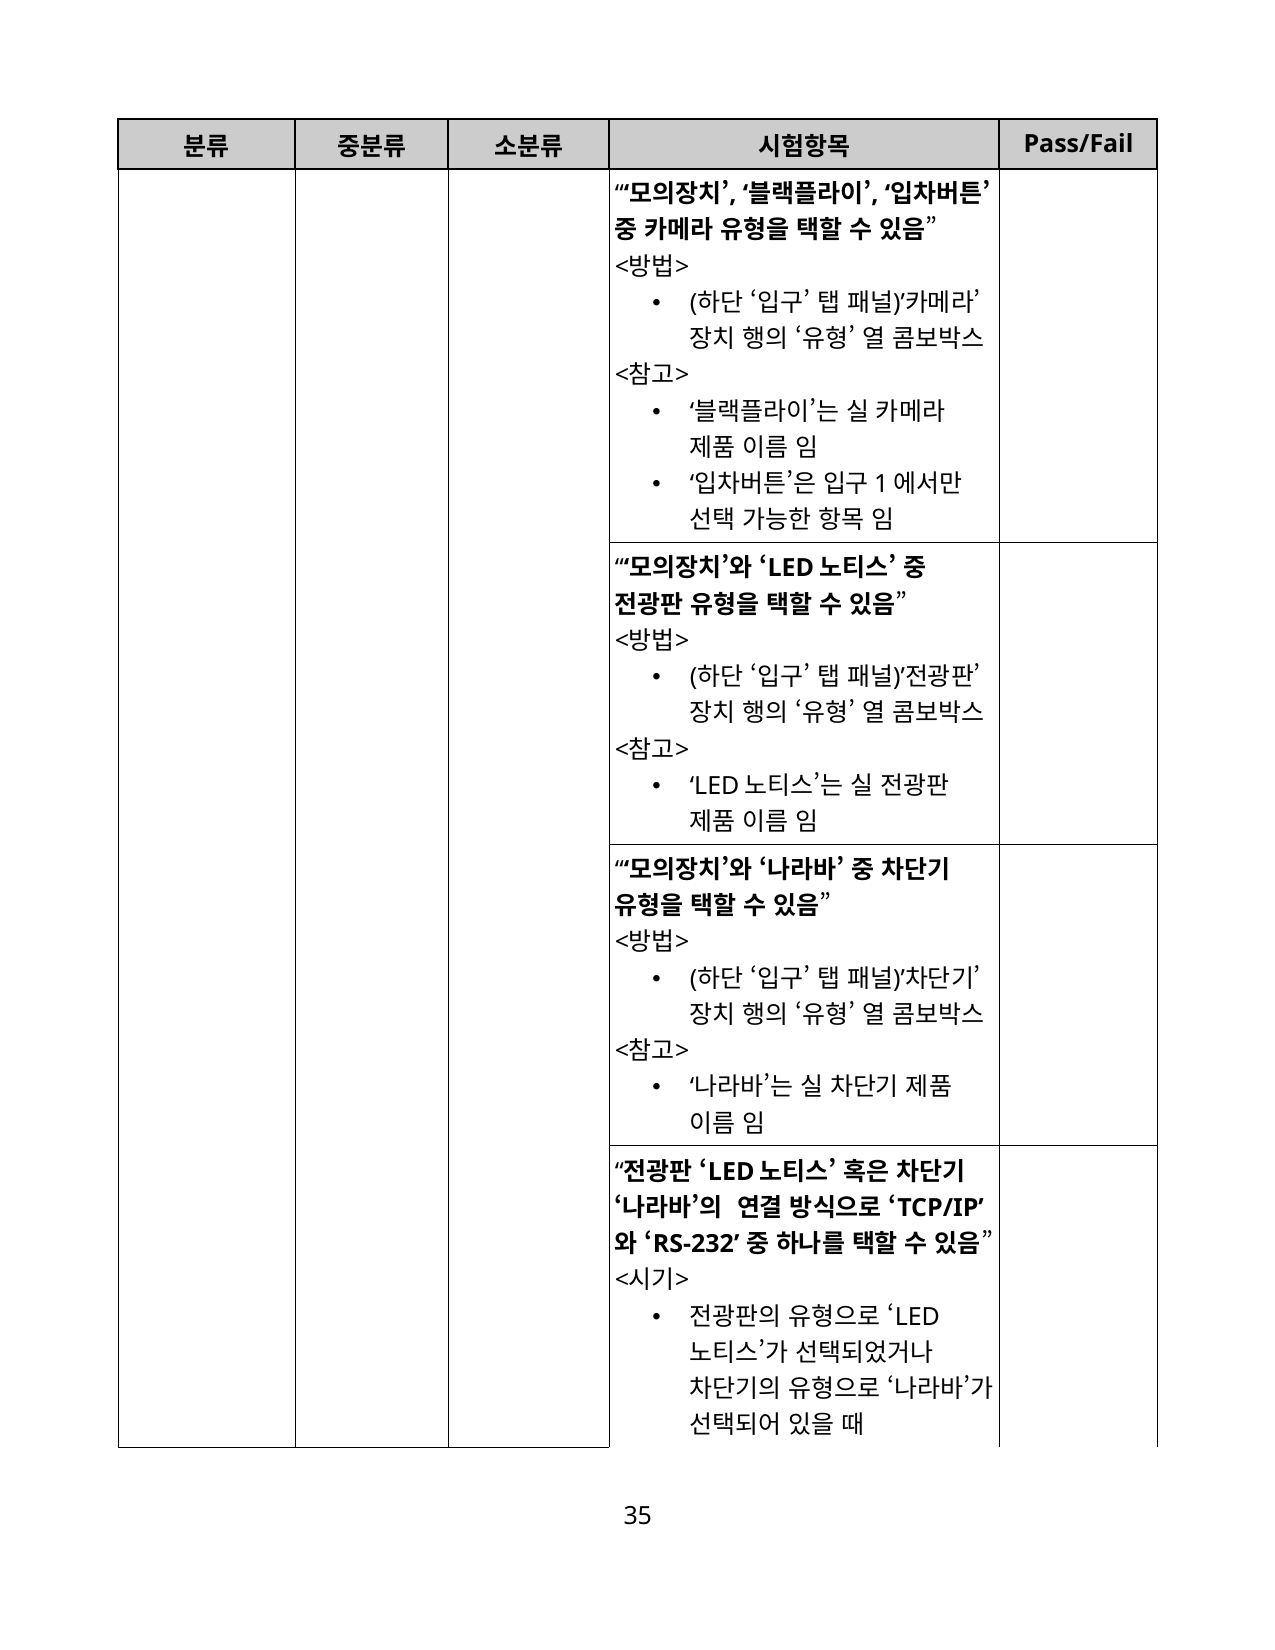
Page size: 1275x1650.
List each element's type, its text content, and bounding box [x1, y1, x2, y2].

table_cell [1000, 170, 1157, 542]
table_cell “전광판 ‘LED노티스’ 혹은 차단기 ‘나라바’의 연결 방식으로 ‘TCP/IP’와 ‘RS-232’ 중 하나를 택할 수 있음” <시기> 전광판의 유형으로 ‘LED노티스’가 선택되었거나 차단기의 유형으로 ‘나라바’가 선택되어 있을 때 [610, 1146, 999, 1447]
table_cell [119, 170, 295, 1447]
table_cell [296, 170, 448, 1447]
table_header 시험항목 [610, 120, 998, 168]
table_cell “‘모의장치’와 ‘나라바’ 중 차단기 유형을 택할 수 있음” <방법> (하단 ‘입구’ 탭 패널)’차단기’ 장치 행의 ‘유형’ 열 콤보박스 <참고> ‘나라바’는 실 차단기 제품 이름 임 [610, 845, 999, 1145]
table_header 분류 [119, 120, 294, 168]
table_cell “‘모의장치’, ‘블랙플라이’, ‘입차버튼’ 중 카메라 유형을 택할 수 있음” <방법> (하단 ‘입구’ 탭 패널)’카메라’ 장치 행의 ‘유형’ 열 콤보박스 <참고> ‘블랙플라이’는 실 카메라 제품 이름 임 ‘입차버튼’은 입구1에서만 선택 가능한 항목 임 [610, 170, 999, 542]
table_cell [449, 170, 609, 1447]
table_header Pass/Fail [1000, 120, 1156, 168]
table_cell [1000, 543, 1157, 843]
table_cell [1000, 1146, 1157, 1447]
table_header 중분류 [296, 120, 447, 168]
table_header 소분류 [449, 120, 608, 168]
table_cell [1000, 845, 1157, 1145]
table_cell “‘모의장치’와 ‘LED노티스’ 중 전광판 유형을 택할 수 있음” <방법> (하단 ‘입구’ 탭 패널)’전광판’ 장치 행의 ‘유형’ 열 콤보박스 <참고> ‘LED노티스’는 실 전광판 제품 이름 임 [610, 543, 999, 843]
